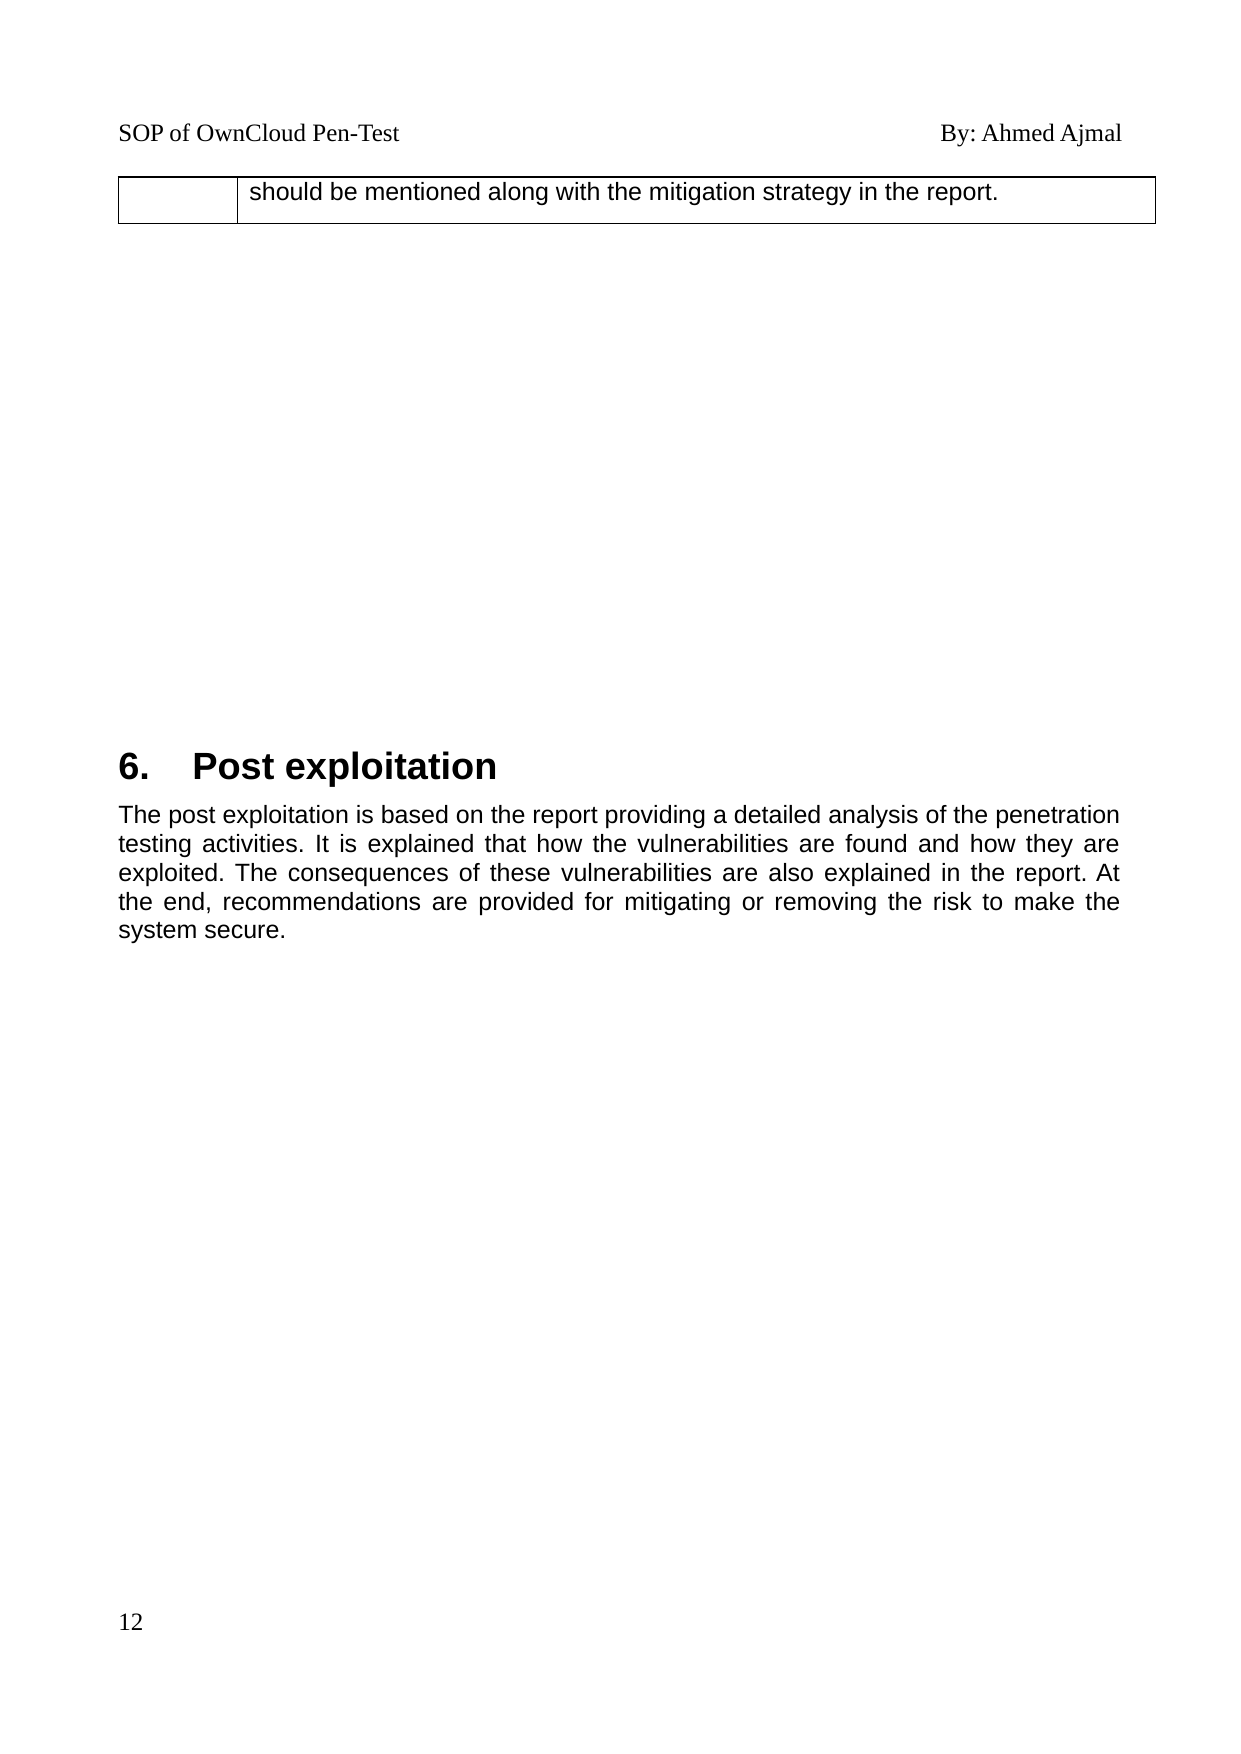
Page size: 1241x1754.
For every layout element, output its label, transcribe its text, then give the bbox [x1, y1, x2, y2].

subtitle Post exploitation [118, 744, 1122, 788]
text The post exploitation is based on the report providing a detailed analysis of the penetration testing activities. It is explained that how the vulnerabilities are found and how they are exploited. The consequences of these vulnerabilities are also explained in the report. At the end, recommendations are provided for mitigating or removing the risk to make the system secure. [118, 800, 1122, 944]
table_cell should be mentioned along with the mitigation strategy in the report. [238, 178, 1155, 223]
table_cell [119, 178, 237, 223]
